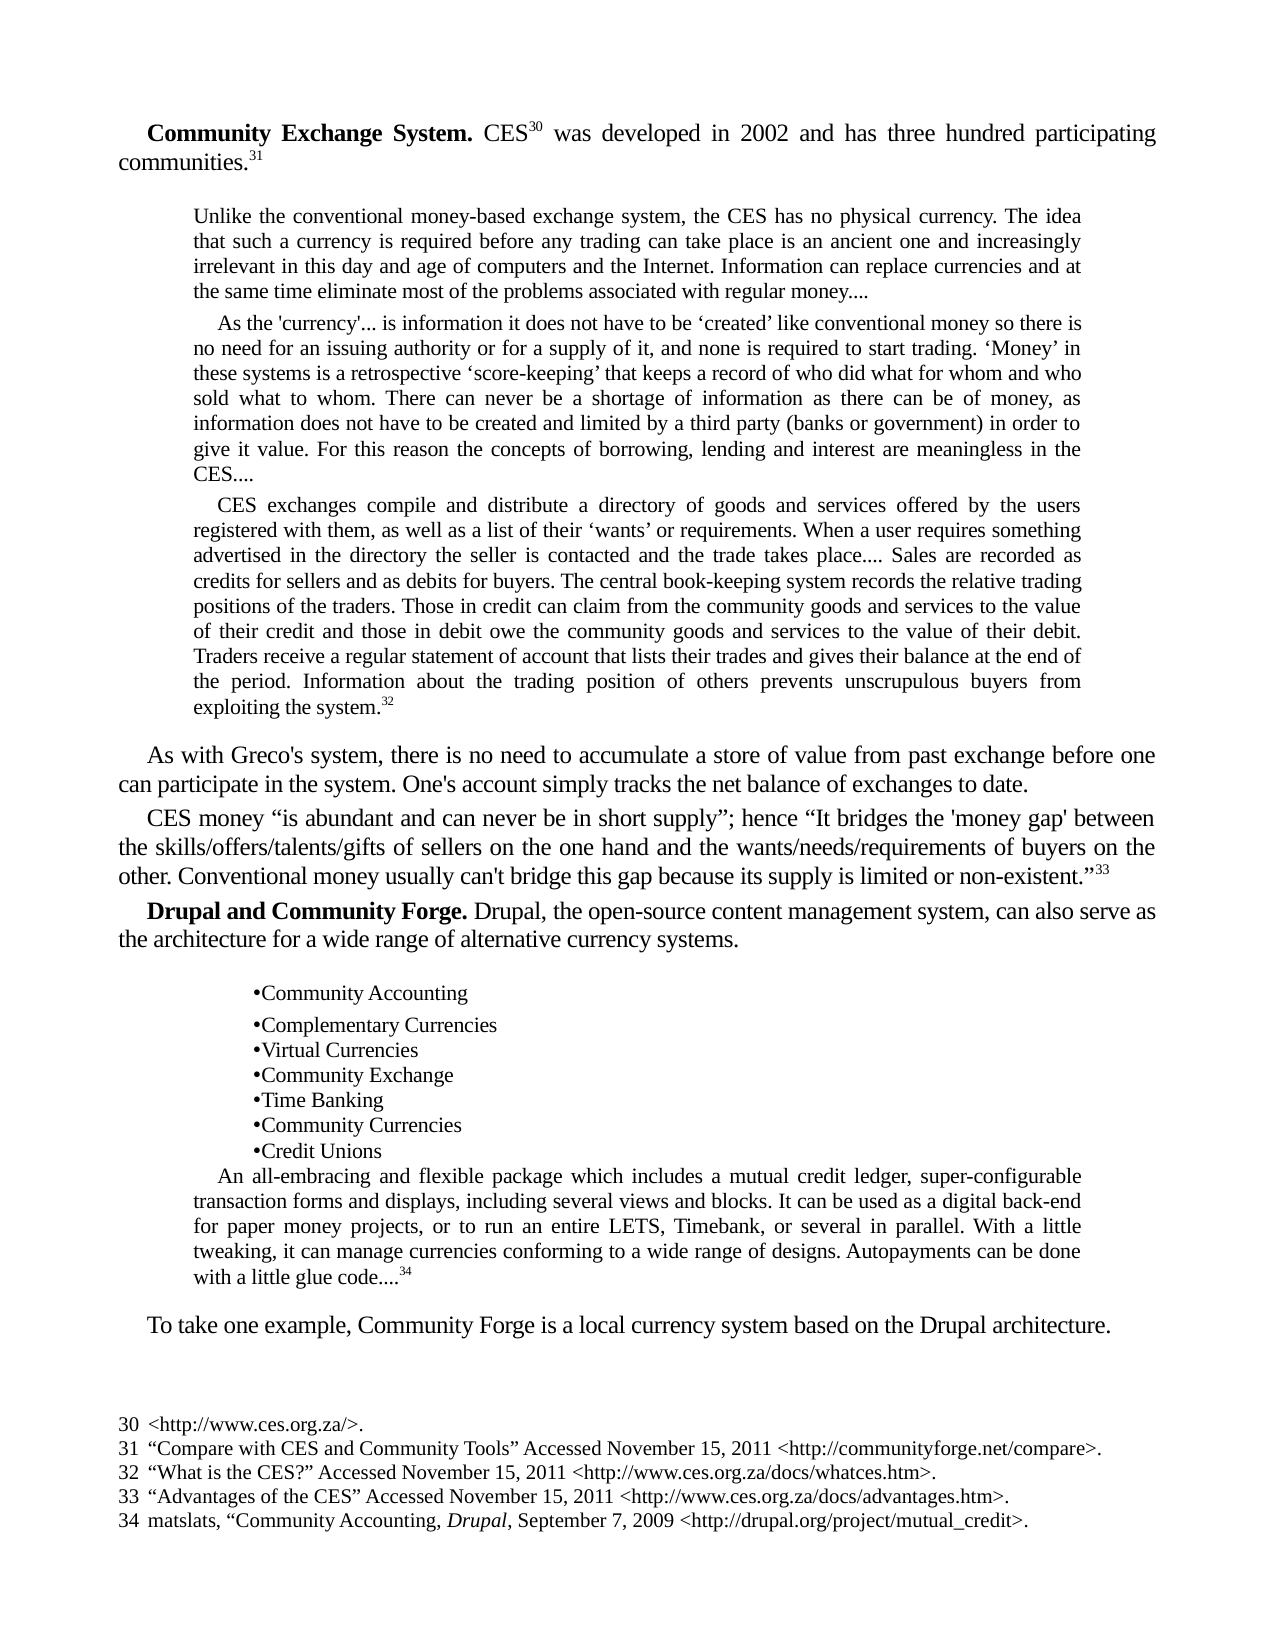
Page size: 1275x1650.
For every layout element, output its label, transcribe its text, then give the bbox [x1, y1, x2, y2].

text As the 'currency'... is information it does not have to be ‘created’ like conventional money so there is no need for an issuing authority or for a supply of it, and none is required to start trading. ‘Money’ in these systems is a retrospective ‘score-keeping’ that keeps a record of who did what for whom and who sold what to whom. There can never be a shortage of information as there can be of money, as information does not have to be created and limited by a third party (banks or government) in order to give it value. For this reason the concepts of borrowing, lending and interest are meaningless in the CES.... [193, 309, 1082, 486]
text CES money “is abundant and can never be in short supply”; hence “It bridges the 'money gap' between the skills/offers/talents/gifts of sellers on the one hand and the wants/needs/requirements of buyers on the other. Conventional money usually can't bridge this gap because its supply is limited or non-existent.” [118, 803, 1157, 890]
text Unlike the conventional money-based exchange system, the CES has no physical currency. The idea that such a currency is required before any trading can take place is an ancient one and increasingly irrelevant in this day and age of computers and the Internet. Information can replace currencies and at the same time eliminate most of the problems associated with regular money.... [193, 203, 1082, 303]
text To take one example, Community Forge is a local currency system based on the Drupal architecture. [118, 1310, 1157, 1339]
text Community Exchange System. CES was developed in 2002 and has three hundred participating communities. [118, 118, 1157, 176]
list Time Banking [253, 1087, 1043, 1112]
text As with Greco's system, there is no need to accumulate a store of value from past exchange before one can participate in the system. One's account simply tracks the net balance of exchanges to date. [118, 740, 1157, 797]
text “Compare with CES and Community Tools” Accessed November 15, 2011 <http://communityforge.net/compare>. [118, 1436, 1157, 1460]
list Community Exchange [253, 1062, 1043, 1087]
list Community Accounting [253, 980, 1043, 1006]
text Drupal and Community Forge. Drupal, the open-source content management system, can also serve as the architecture for a wide range of alternative currency systems. [118, 896, 1157, 953]
text An all-embracing and flexible package which includes a mutual credit ledger, super-configurable transaction forms and displays, including several views and blocks. It can be used as a digital back-end for paper money projects, or to run an entire LETS, Timebank, or several in parallel. With a little tweaking, it can manage currencies conforming to a wide range of designs. Autopayments can be done with a little glue code.... [193, 1163, 1082, 1289]
text CES exchanges compile and distribute a directory of goods and services offered by the users registered with them, as well as a list of their ‘wants’ or requirements. When a user requires something advertised in the directory the seller is contacted and the trade takes place.... Sales are recorded as credits for sellers and as debits for buyers. The central book-keeping system records the relative trading positions of the traders. Those in credit can claim from the community goods and services to the value of their credit and those in debit owe the community goods and services to the value of their debit. Traders receive a regular statement of account that lists their trades and gives their balance at the end of the period. Information about the trading position of others prevents unscrupulous buyers from exploiting the system. [193, 492, 1082, 719]
list Complementary Currencies [253, 1012, 1043, 1037]
text “What is the CES?” Accessed November 15, 2011 <http://www.ces.org.za/docs/whatces.htm>. [118, 1460, 1157, 1484]
text <http://www.ces.org.za/>. [118, 1412, 1157, 1436]
list Virtual Currencies [253, 1037, 1043, 1062]
text “Advantages of the CES” Accessed November 15, 2011 <http://www.ces.org.za/docs/advantages.htm>. [118, 1484, 1157, 1508]
list Credit Unions [253, 1138, 1043, 1163]
list Community Currencies [253, 1112, 1043, 1138]
text matslats, “Community Accounting, Drupal, September 7, 2009 <http://drupal.org/project/mutual_credit>. [118, 1508, 1157, 1532]
